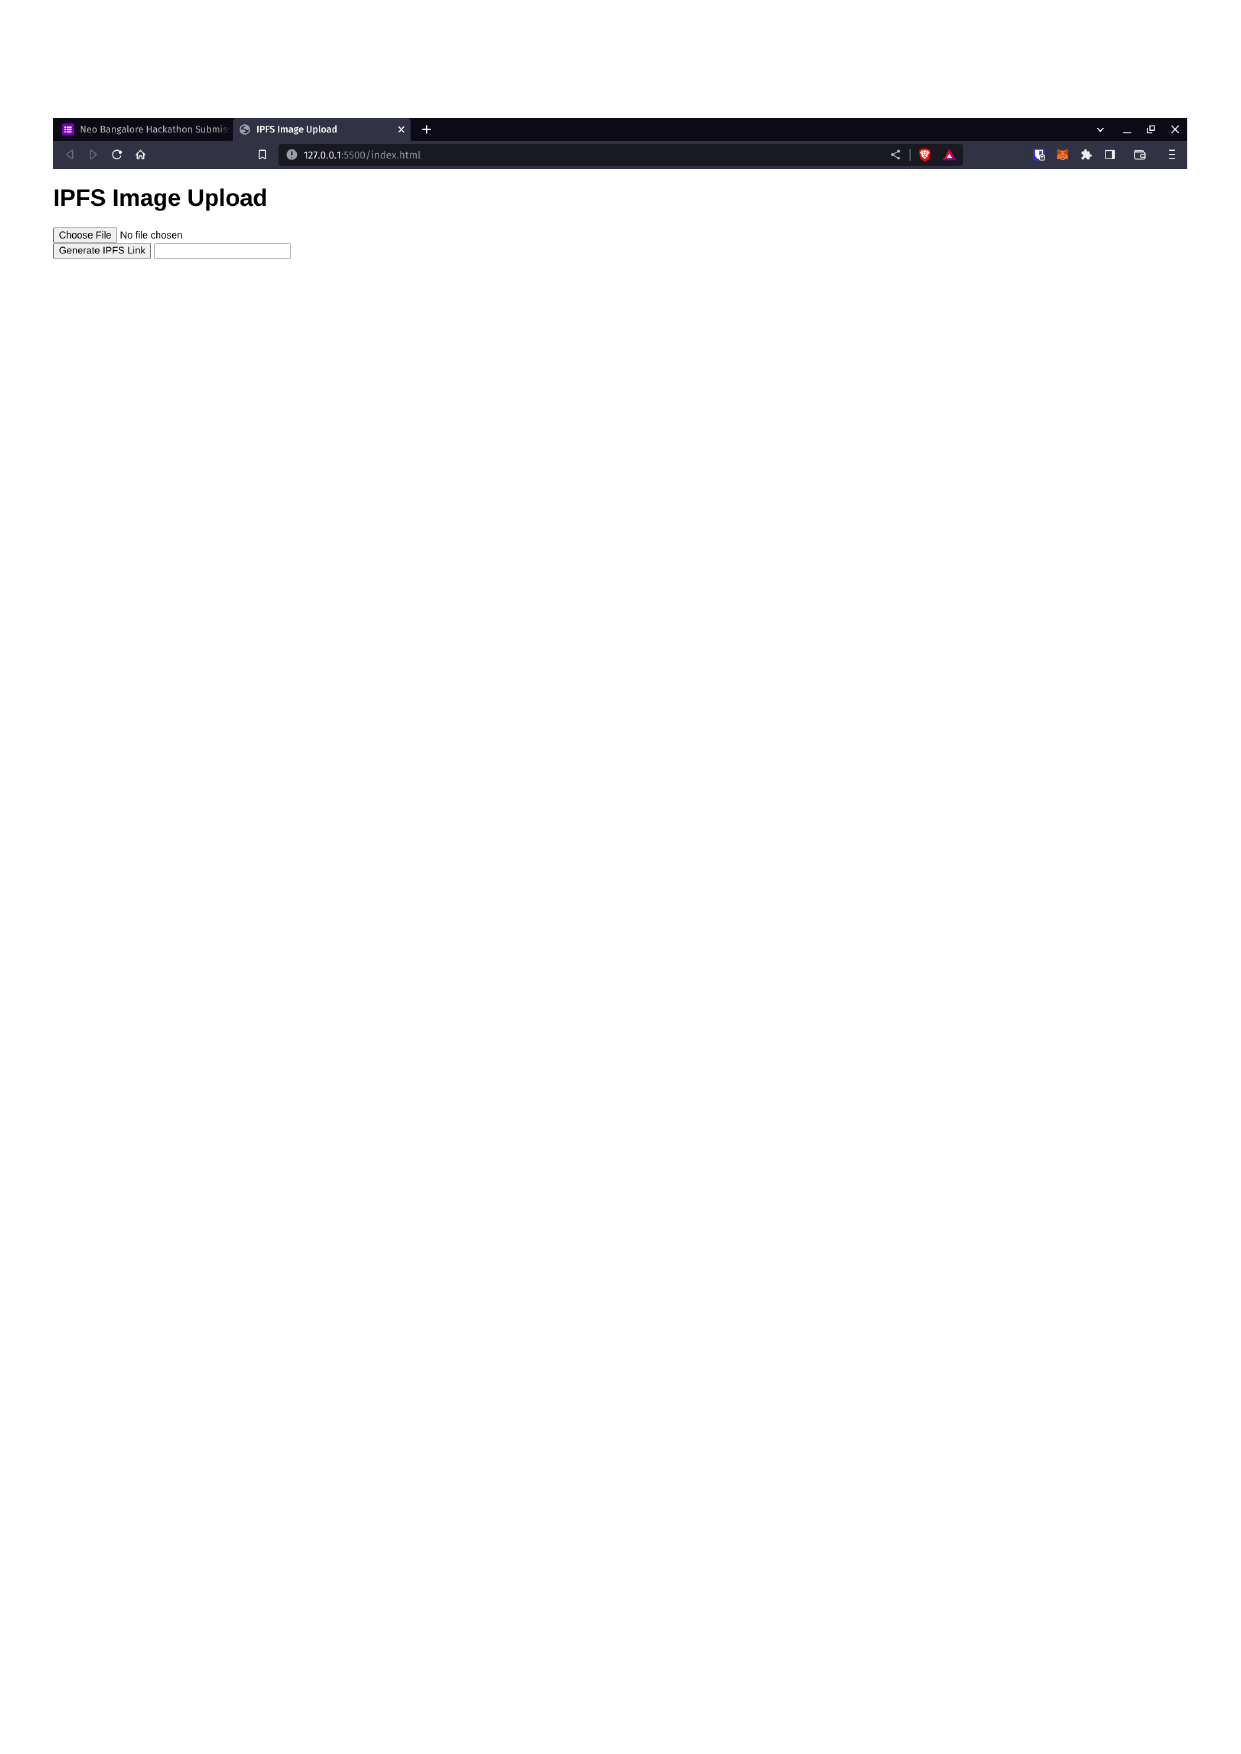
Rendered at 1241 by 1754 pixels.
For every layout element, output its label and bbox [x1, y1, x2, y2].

picture [53, 118, 1188, 740]
